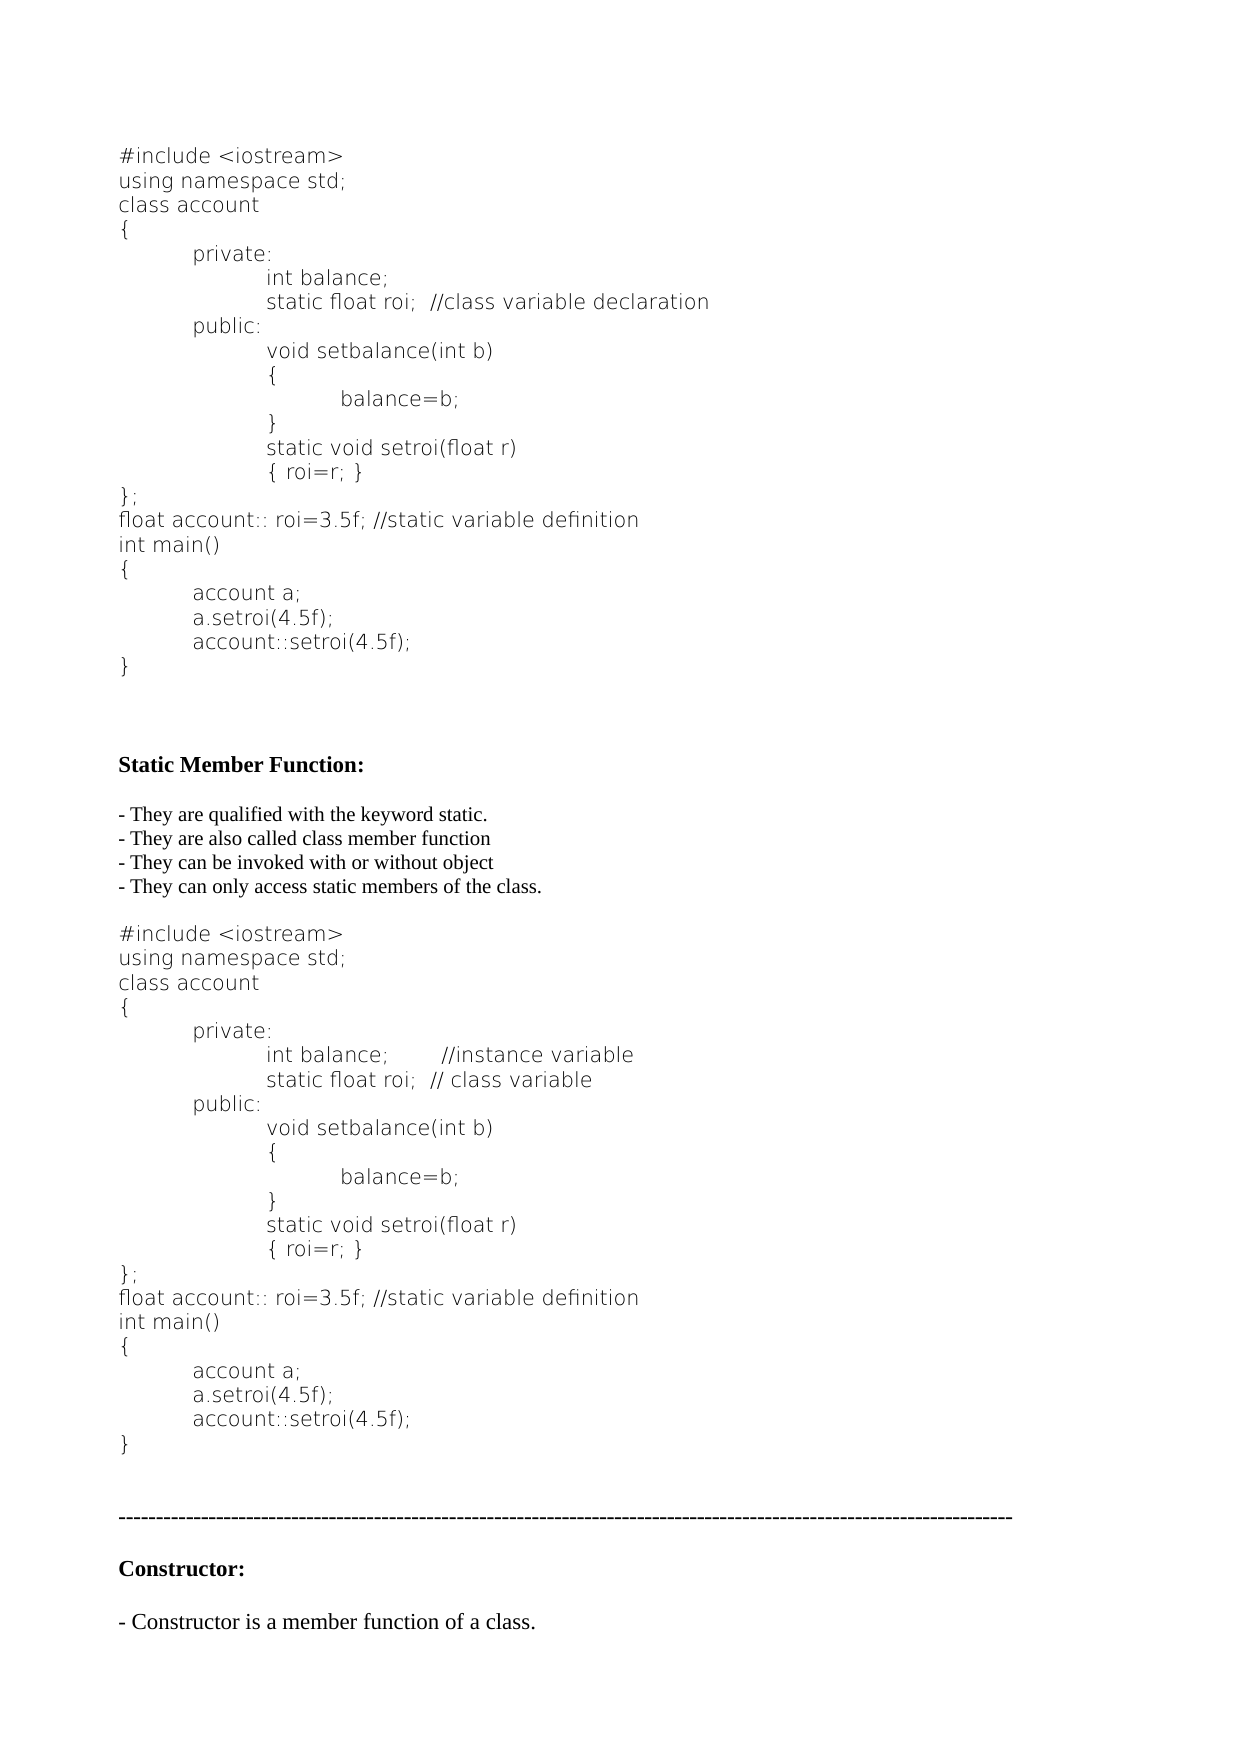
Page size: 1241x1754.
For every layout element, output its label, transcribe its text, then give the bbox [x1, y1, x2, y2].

text balance=b; [118, 387, 1122, 411]
text int main() [118, 533, 1122, 557]
text #include <iostream> [118, 922, 1122, 946]
text public: [118, 314, 1122, 339]
text account::setroi(4.5f); [118, 630, 1122, 654]
text ----------------------------------------------------------------------------------------------------------------------- [118, 1504, 1122, 1529]
text { [118, 995, 1122, 1019]
text static float roi; // class variable [118, 1068, 1122, 1092]
text float account:: roi=3.5f; //static variable definition [118, 508, 1122, 533]
text private: [118, 242, 1122, 266]
text { roi=r; } [118, 460, 1122, 484]
text { [118, 363, 1122, 387]
text account a; [118, 1359, 1122, 1383]
text int balance; //instance variable [118, 1043, 1122, 1068]
text a.setroi(4.5f); [118, 1383, 1122, 1407]
text void setbalance(int b) [118, 1116, 1122, 1140]
text { [118, 1334, 1122, 1359]
text - They can be invoked with or without object [118, 850, 1122, 874]
text }; [118, 484, 1122, 508]
text class account [118, 971, 1122, 995]
text } [118, 411, 1122, 436]
text { [118, 1140, 1122, 1165]
text account a; [118, 581, 1122, 606]
text static float roi; //class variable declaration [118, 290, 1122, 314]
text static void setroi(float r) [118, 1213, 1122, 1237]
text float account:: roi=3.5f; //static variable definition [118, 1286, 1122, 1310]
text a.setroi(4.5f); [118, 606, 1122, 630]
text - Constructor is a member function of a class. [118, 1608, 1122, 1634]
text } [118, 1432, 1122, 1456]
text int balance; [118, 266, 1122, 290]
text private: [118, 1019, 1122, 1043]
text class account [118, 193, 1122, 217]
text Static Member Function: [118, 751, 1122, 778]
text account::setroi(4.5f); [118, 1407, 1122, 1432]
text } [118, 1189, 1122, 1213]
text using namespace std; [118, 946, 1122, 971]
text Constructor: [118, 1555, 1122, 1581]
text #include <iostream> [118, 144, 1122, 169]
text { [118, 217, 1122, 242]
text - They are qualified with the keyword static. [118, 802, 1122, 826]
text void setbalance(int b) [118, 339, 1122, 363]
text static void setroi(float r) [118, 436, 1122, 460]
text balance=b; [118, 1165, 1122, 1189]
text public: [118, 1092, 1122, 1116]
text { [118, 557, 1122, 581]
text { roi=r; } [118, 1237, 1122, 1262]
text - They can only access static members of the class. [118, 874, 1122, 898]
text using namespace std; [118, 169, 1122, 193]
text }; [118, 1262, 1122, 1286]
text - They are also called class member function [118, 826, 1122, 850]
text int main() [118, 1310, 1122, 1334]
text } [118, 654, 1122, 678]
